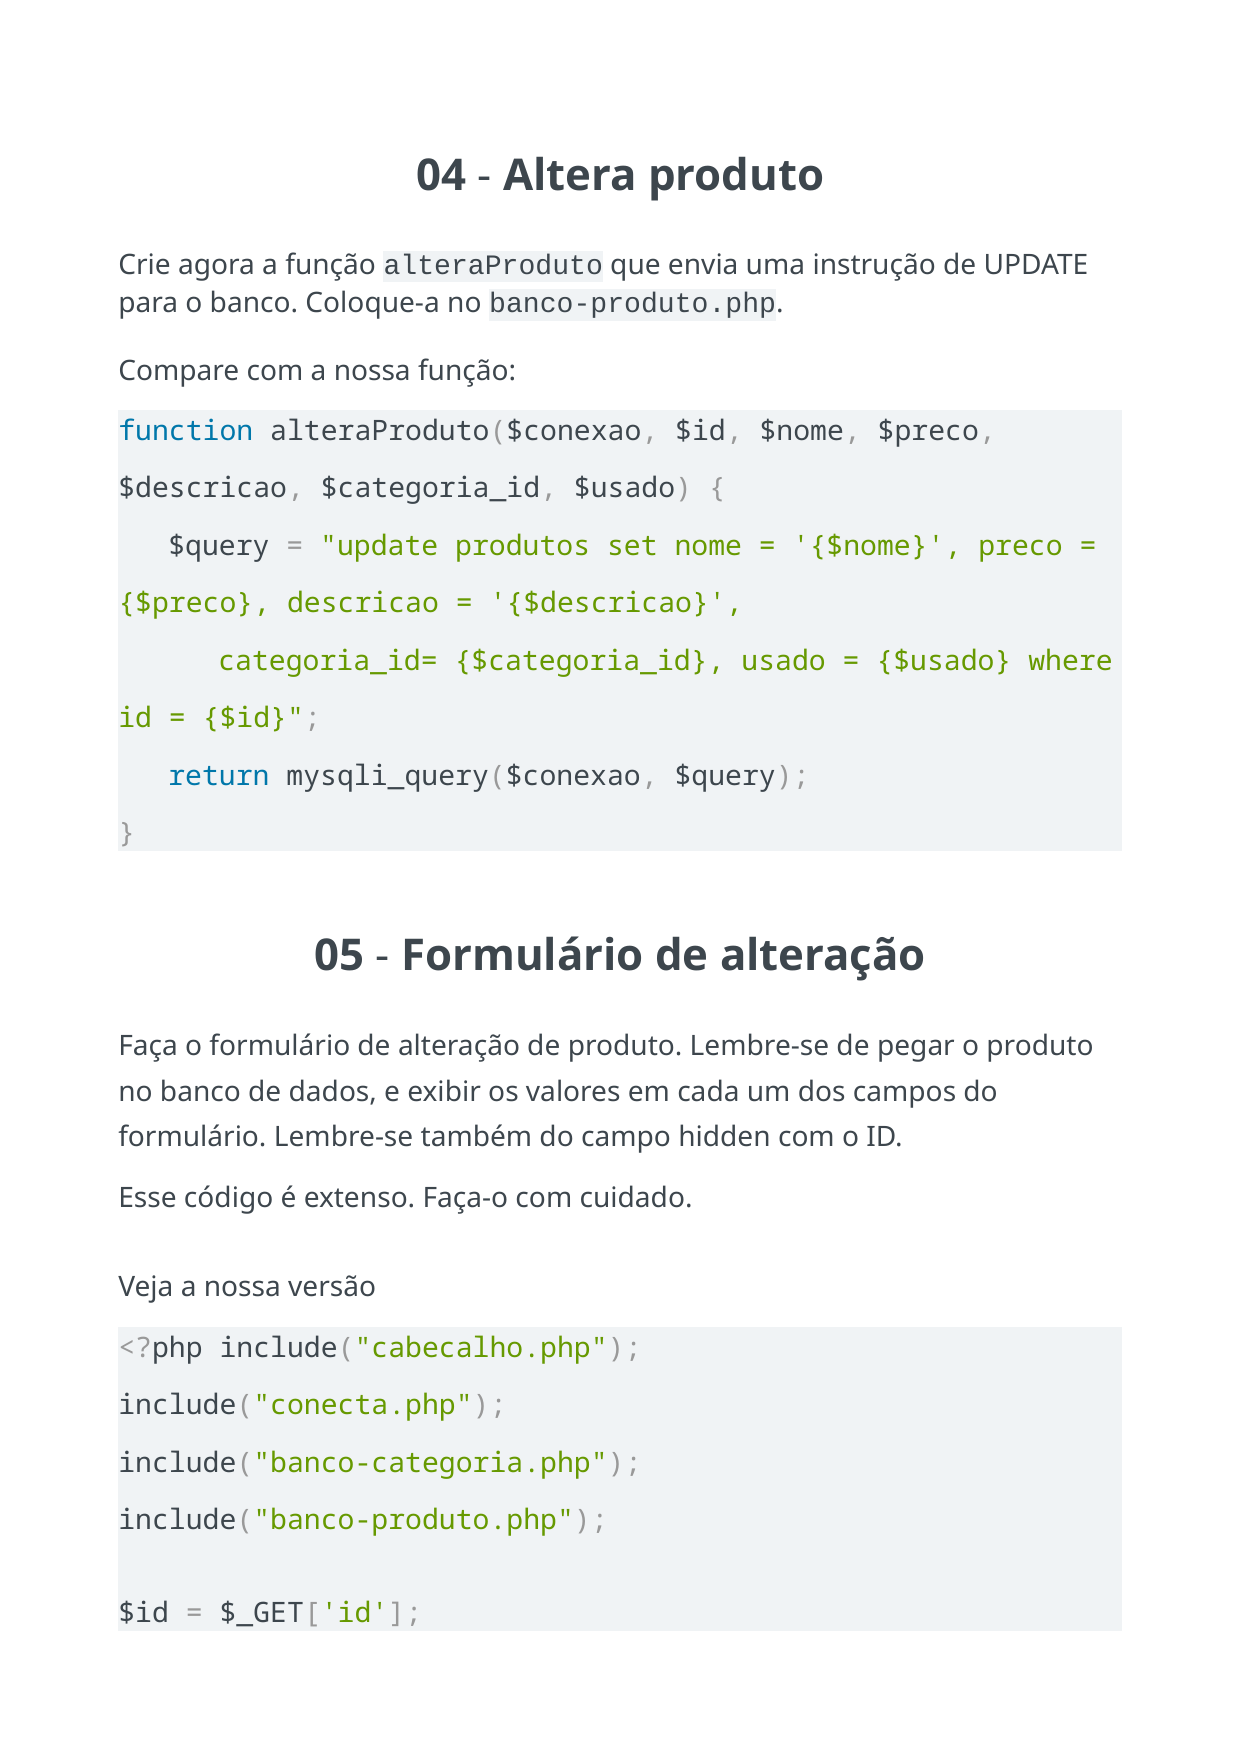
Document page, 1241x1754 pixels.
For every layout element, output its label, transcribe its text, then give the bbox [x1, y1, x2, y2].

subtitle 04 - Altera produto [118, 143, 1122, 203]
text Faça o formulário de alteração de produto. Lembre-se de pegar o produto no banco de dados, e exibir os valores em cada um dos campos do formulário. Lembre-se também do campo hidden com o ID. [118, 1025, 1122, 1155]
text Compare com a nossa função: [118, 350, 1122, 388]
text include("banco-produto.php"); [118, 1499, 1122, 1538]
subtitle 05 - Formulário de alteração [118, 924, 1122, 984]
text } [118, 813, 1122, 851]
text categoria_id= {$categoria_id}, usado = {$usado} where id = {$id}"; [118, 640, 1122, 736]
text return mysqli_query($conexao, $query); [118, 755, 1122, 794]
text Esse código é extenso. Faça-o com cuidado. [118, 1177, 1122, 1216]
text <?php include("cabecalho.php"); [118, 1327, 1122, 1365]
text function alteraProduto($conexao, $id, $nome, $preco, $descricao, $categoria_id, $usado) { [118, 410, 1122, 506]
text Crie agora a função alteraProduto que envia uma instrução de UPDATE para o banco. Coloque-a no banco-produto.php. [118, 244, 1122, 321]
text include("banco-categoria.php"); [118, 1442, 1122, 1480]
text $query = "update produtos set nome = '{$nome}', preco = {$preco}, descricao = '{$descricao}', [118, 525, 1122, 621]
text Veja a nossa versão [118, 1267, 1122, 1305]
text include("conecta.php"); [118, 1384, 1122, 1423]
text $id = $_GET['id']; [118, 1592, 1122, 1631]
